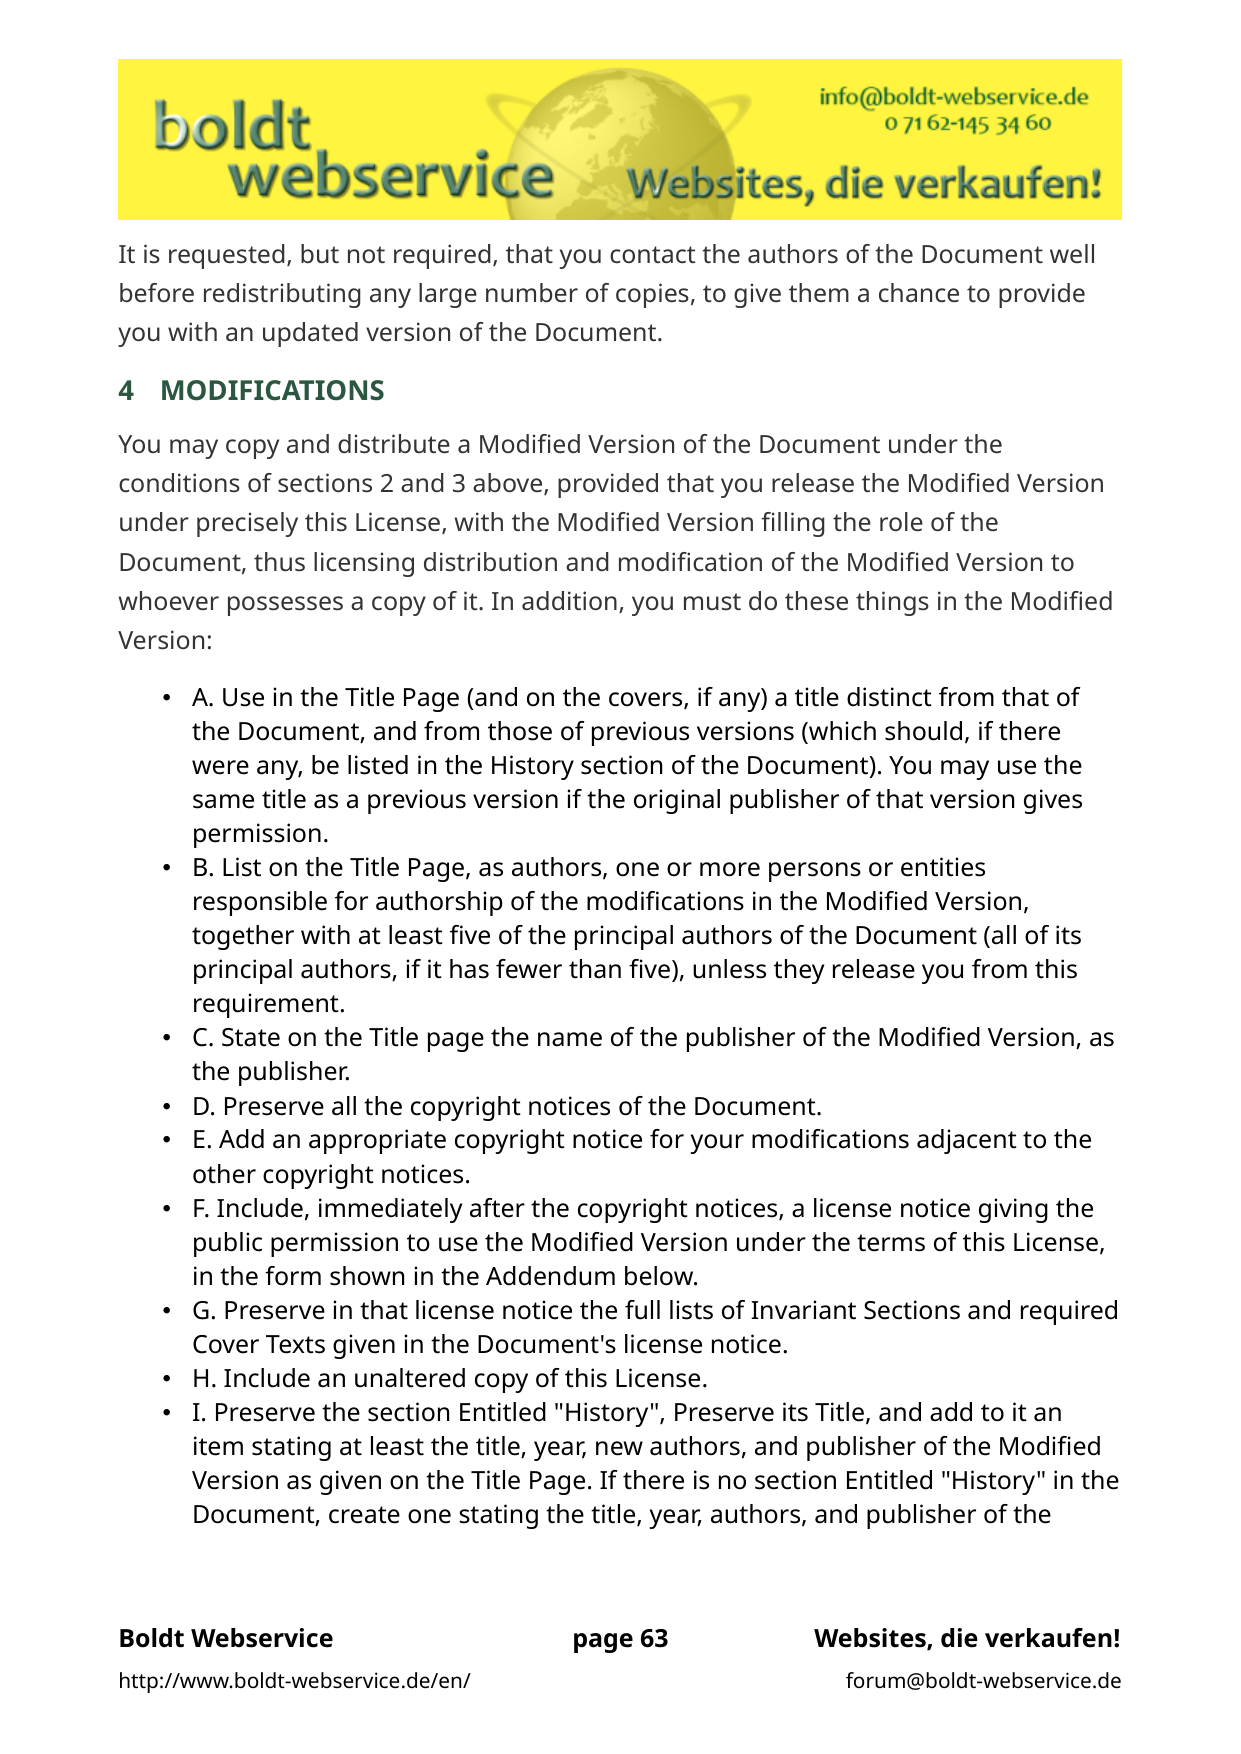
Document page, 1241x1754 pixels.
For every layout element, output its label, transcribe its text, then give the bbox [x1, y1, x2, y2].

list D. Preserve all the copyright notices of the Document. [162, 1088, 1122, 1122]
text It is requested, but not required, that you contact the authors of the Document well before redistributing any large number of copies, to give them a chance to provide you with an updated version of the Document. [118, 236, 1122, 349]
list F. Include, immediately after the copyright notices, a license notice giving the public permission to use the Modified Version under the terms of this License, in the form shown in the Addendum below. [162, 1190, 1122, 1292]
text You may copy and distribute a Modified Version of the Document under the conditions of sections 2 and 3 above, provided that you release the Modified Version under precisely this License, with the Modified Version filling the role of the Document, thus licensing distribution and modification of the Modified Version to whoever possesses a copy of it. In addition, you must do these things in the Modified Version: [118, 427, 1122, 657]
subtitle MODIFICATIONS [118, 371, 1122, 409]
picture [118, 59, 1123, 220]
list H. Include an unaltered copy of this License. [162, 1361, 1122, 1395]
list E. Add an appropriate copyright notice for your modifications adjacent to the other copyright notices. [162, 1122, 1122, 1190]
list I. Preserve the section Entitled "History", Preserve its Title, and add to it an item stating at least the title, year, new authors, and publisher of the Modified Version as given on the Title Page. If there is no section Entitled "History" in the Document, create one stating the title, year, authors, and publisher of the [162, 1395, 1122, 1531]
list G. Preserve in that license notice the full lists of Invariant Sections and required Cover Texts given in the Document's license notice. [162, 1292, 1122, 1361]
list C. State on the Title page the name of the publisher of the Modified Version, as the publisher. [162, 1020, 1122, 1088]
list A. Use in the Title Page (and on the covers, if any) a title distinct from that of the Document, and from those of previous versions (which should, if there were any, be listed in the History section of the Document). You may use the same title as a previous version if the original publisher of that version gives permission. [162, 679, 1122, 850]
list B. List on the Title Page, as authors, one or more persons or entities responsible for authorship of the modifications in the Modified Version, together with at least five of the principal authors of the Document (all of its principal authors, if it has fewer than five), unless they release you from this requirement. [162, 850, 1122, 1020]
